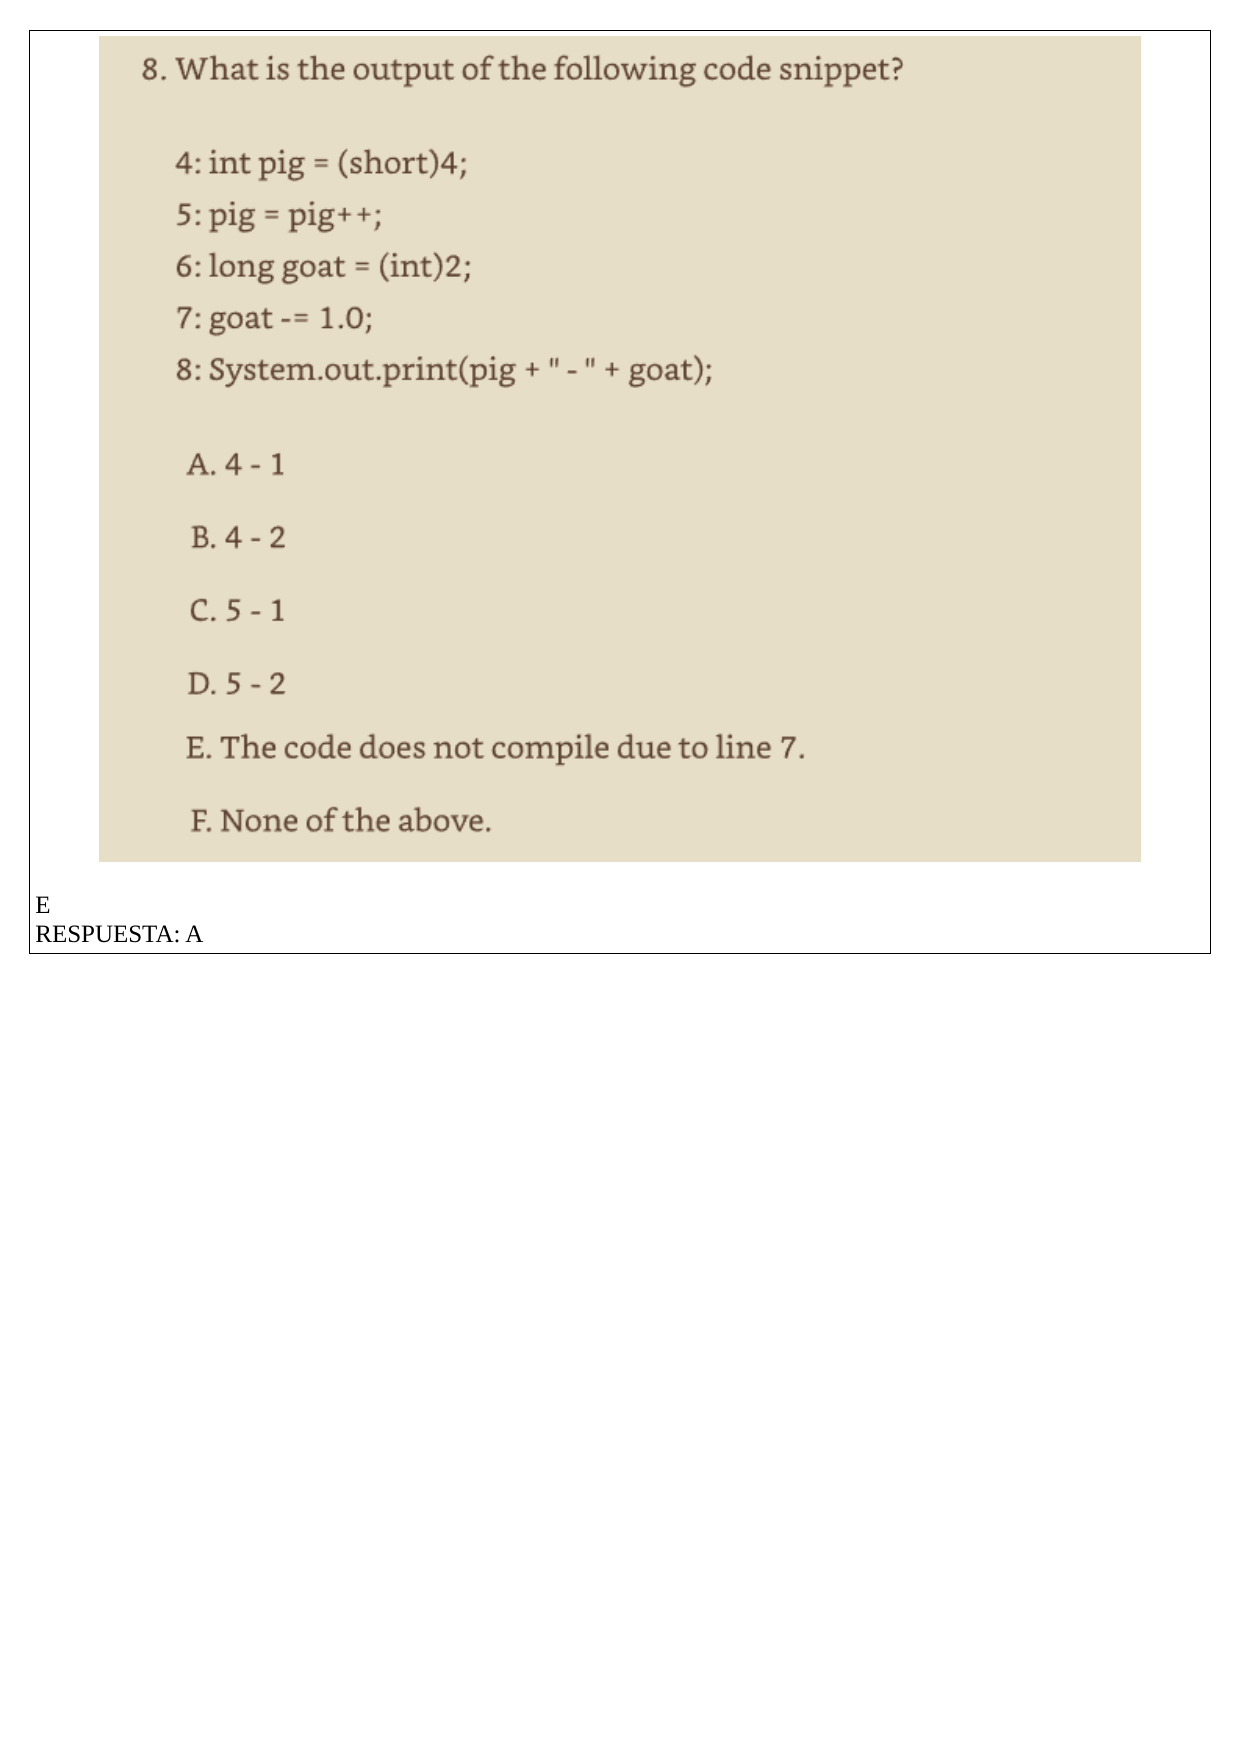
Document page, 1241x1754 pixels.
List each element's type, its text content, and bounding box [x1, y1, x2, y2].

table_cell E RESPUESTA: A [30, 31, 1210, 953]
picture [99, 36, 1142, 862]
